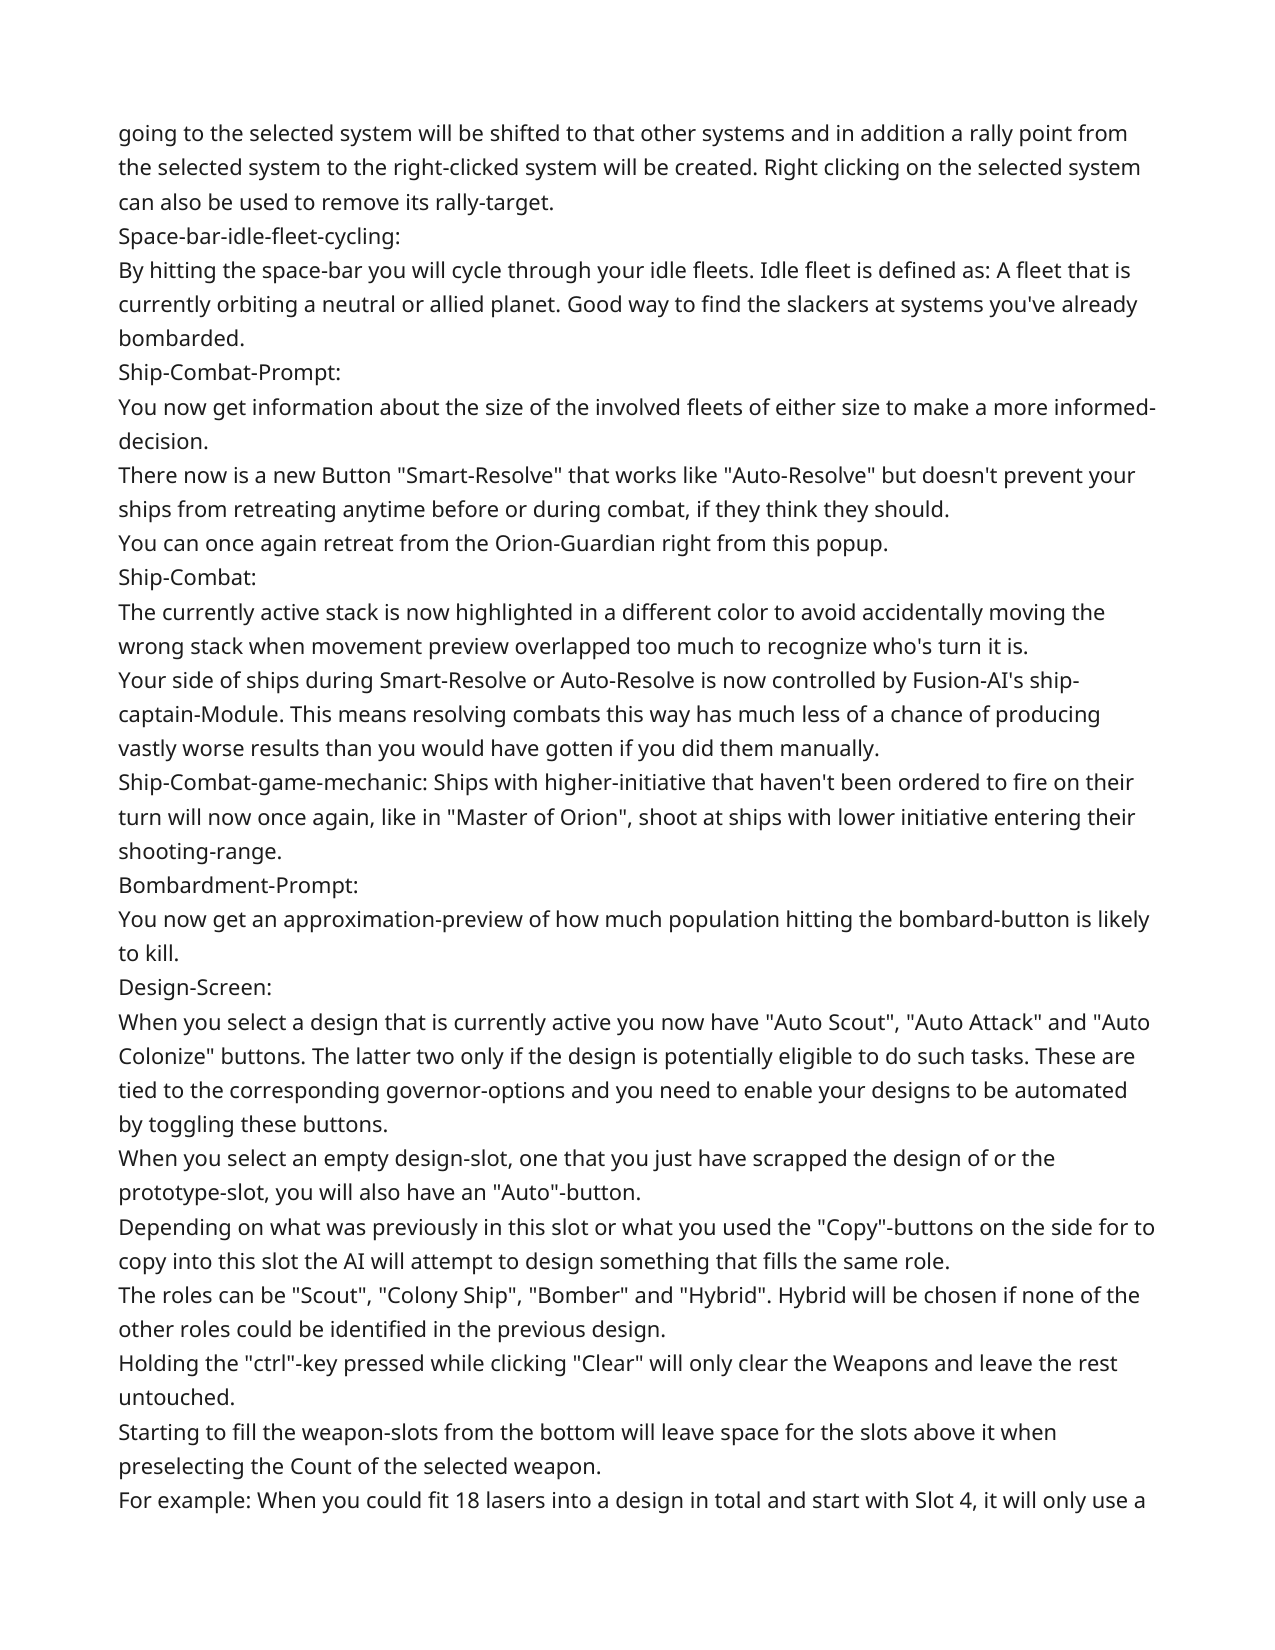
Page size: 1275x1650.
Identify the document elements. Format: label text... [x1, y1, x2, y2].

text Design-Screen: When you select a design that is currently active you now have "Auto Scout", "Auto Attack" and "Auto Colonize" buttons. The latter two only if the design is potentially eligible to do such tasks. These are tied to the corresponding governor-options and you need to enable your designs to be automated by toggling these buttons. When you select an empty design-slot, one that you just have scrapped the design of or the prototype-slot, you will also have an "Auto"-button. Depending on what was previously in this slot or what you used the "Copy"-buttons on the side for to copy into this slot the AI will attempt to design something that fills the same role. The roles can be "Scout", "Colony Ship", "Bomber" and "Hybrid". Hybrid will be chosen if none of the other roles could be identified in the previous design. Holding the "ctrl"-key pressed while clicking "Clear" will only clear the Weapons and leave the rest untouched. Starting to fill the weapon-slots from the bottom will leave space for the slots above it when preselecting the Count of the selected weapon. For example: When you could fit 18 lasers into a design in total and start with Slot 4, it will only use a [118, 972, 1157, 1514]
text Ship-Combat: The currently active stack is now highlighted in a different color to avoid accidentally moving the wrong stack when movement preview overlapped too much to recognize who's turn it is. Your side of ships during Smart-Resolve or Auto-Resolve is now controlled by Fusion-AI's ship-captain-Module. This means resolving combats this way has much less of a chance of producing vastly worse results than you would have gotten if you did them manually. [118, 562, 1157, 763]
text Ship-Combat-Prompt: You now get information about the size of the involved fleets of either size to make a more informed-decision. There now is a new Button "Smart-Resolve" that works like "Auto-Resolve" but doesn't prevent your ships from retreating anytime before or during combat, if they think they should. You can once again retreat from the Orion-Guardian right from this popup. [118, 357, 1157, 558]
text going to the selected system will be shifted to that other systems and in addition a rally point from the selected system to the right-clicked system will be created. Right clicking on the selected system can also be used to remove its rally-target. [118, 118, 1157, 216]
text Space-bar-idle-fleet-cycling: By hitting the space-bar you will cycle through your idle fleets. Idle fleet is defined as: A fleet that is currently orbiting a neutral or allied planet. Good way to find the slackers at systems you've already bombarded. [118, 221, 1157, 353]
text Ship-Combat-game-mechanic: Ships with higher-initiative that haven't been ordered to fire on their turn will now once again, like in "Master of Orion", shoot at ships with lower initiative entering their shooting-range. [118, 767, 1157, 865]
text Bombardment-Prompt: You now get an approximation-preview of how much population hitting the bombard-button is likely to kill. [118, 870, 1157, 968]
